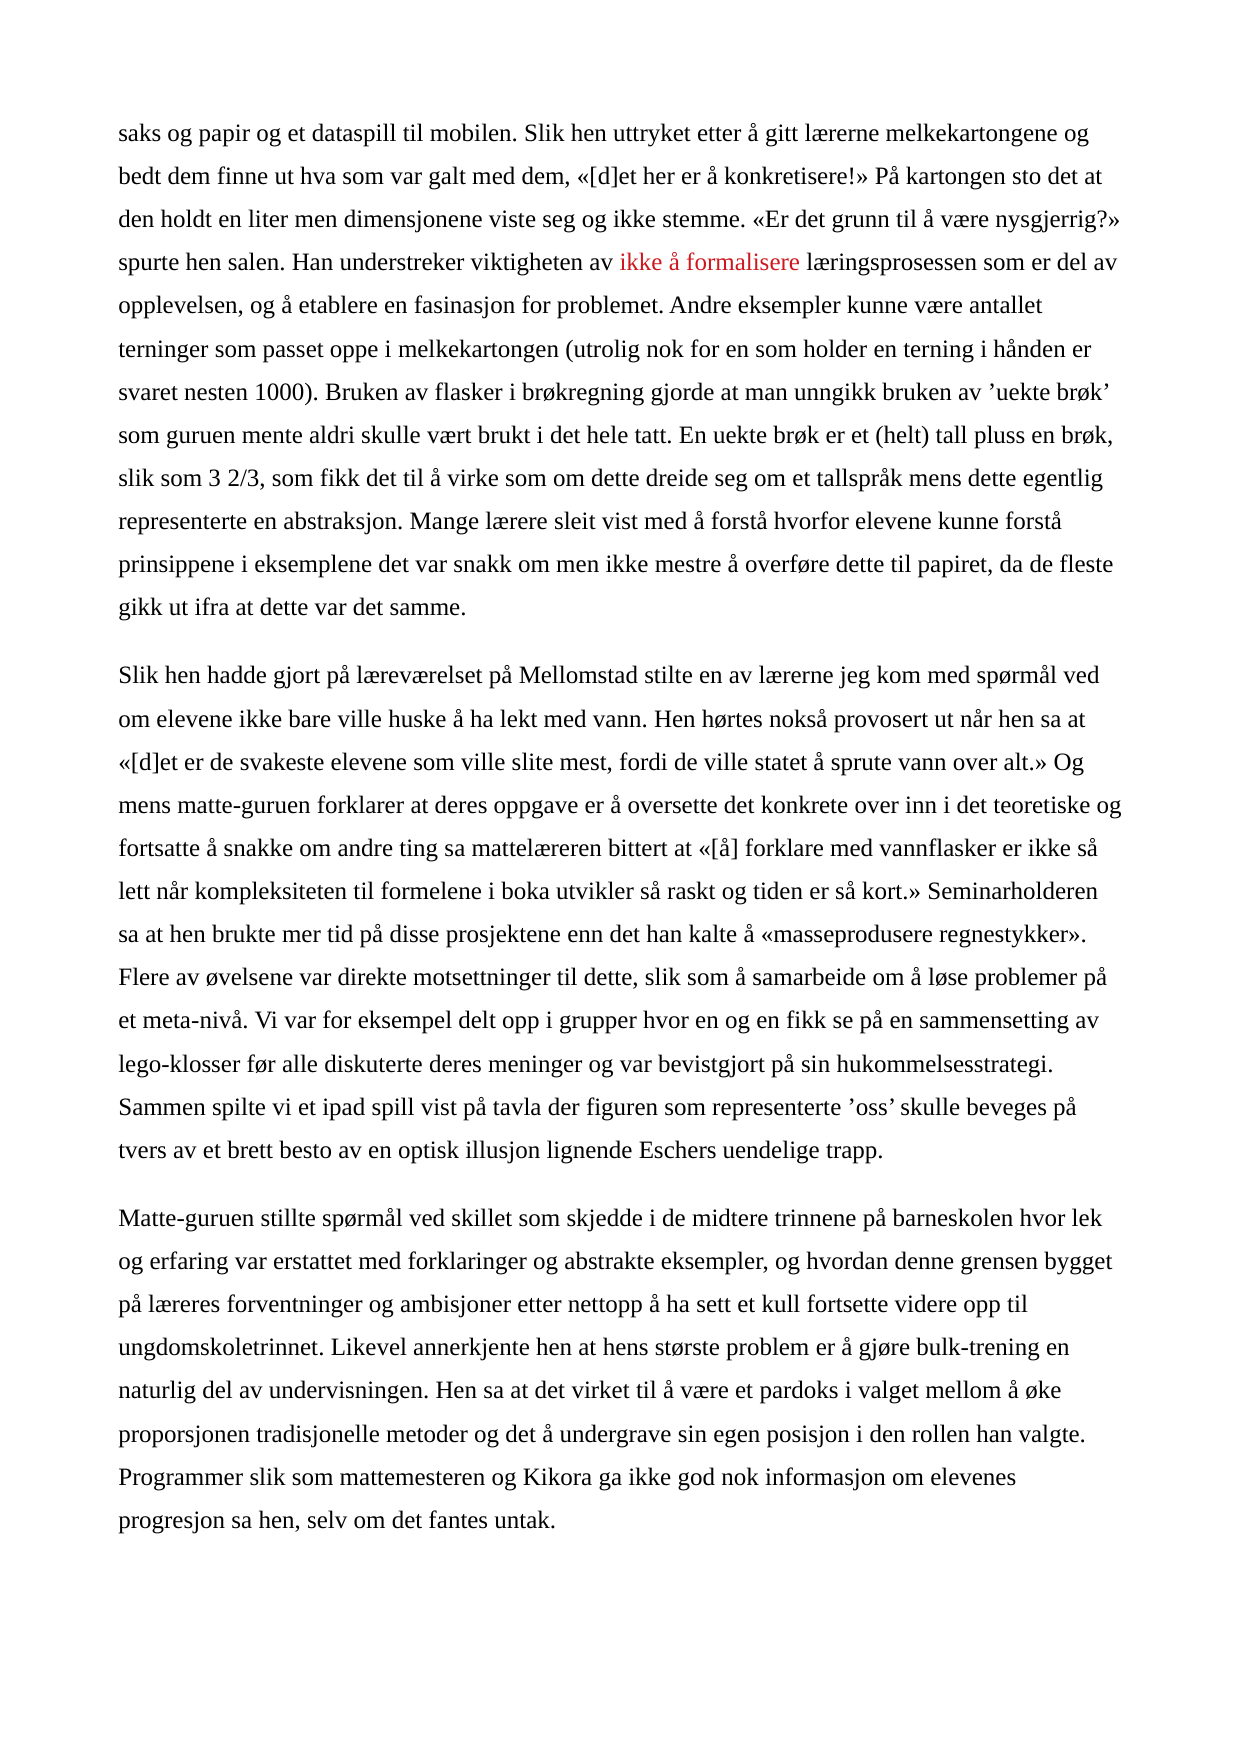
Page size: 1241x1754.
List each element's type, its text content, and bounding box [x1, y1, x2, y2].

text Matte-guruen stillte spørmål ved skillet som skjedde i de midtere trinnene på barneskolen hvor lek og erfaring var erstattet med forklaringer og abstrakte eksempler, og hvordan denne grensen bygget på læreres forventninger og ambisjoner etter nettopp å ha sett et kull fortsette videre opp til ungdomskoletrinnet. Likevel annerkjente hen at hens største problem er å gjøre bulk-trening en naturlig del av undervisningen. Hen sa at det virket til å være et pardoks i valget mellom å øke proporsjonen tradisjonelle metoder og det å undergrave sin egen posisjon i den rollen han valgte. Programmer slik som mattemesteren og Kikora ga ikke god nok informasjon om elevenes progresjon sa hen, selv om det fantes untak. [118, 1203, 1122, 1534]
text saks og papir og et dataspill til mobilen. Slik hen uttryket etter å gitt lærerne melkekartongene og bedt dem finne ut hva som var galt med dem, «[d]et her er å konkretisere!» På kartongen sto det at den holdt en liter men dimensjonene viste seg og ikke stemme. «Er det grunn til å være nysgjerrig?» spurte hen salen. Han understreker viktigheten av ikke å formalisere læringsprosessen som er del av opplevelsen, og å etablere en fasinasjon for problemet. Andre eksempler kunne være antallet terninger som passet oppe i melkekartongen (utrolig nok for en som holder en terning i hånden er svaret nesten 1000). Bruken av flasker i brøkregning gjorde at man unngikk bruken av ’uekte brøk’ som guruen mente aldri skulle vært brukt i det hele tatt. En uekte brøk er et (helt) tall pluss en brøk, slik som 3 2/3, som fikk det til å virke som om dette dreide seg om et tallspråk mens dette egentlig representerte en abstraksjon. Mange lærere sleit vist med å forstå hvorfor elevene kunne forstå prinsippene i eksemplene det var snakk om men ikke mestre å overføre dette til papiret, da de fleste gikk ut ifra at dette var det samme. [118, 118, 1122, 621]
text Slik hen hadde gjort på læreværelset på Mellomstad stilte en av lærerne jeg kom med spørmål ved om elevene ikke bare ville huske å ha lekt med vann. Hen hørtes nokså provosert ut når hen sa at «[d]et er de svakeste elevene som ville slite mest, fordi de ville statet å sprute vann over alt.» Og mens matte-guruen forklarer at deres oppgave er å oversette det konkrete over inn i det teoretiske og fortsatte å snakke om andre ting sa mattelæreren bittert at «[å] forklare med vannflasker er ikke så lett når kompleksiteten til formelene i boka utvikler så raskt og tiden er så kort.» Seminarholderen sa at hen brukte mer tid på disse prosjektene enn det han kalte å «masseprodusere regnestykker». Flere av øvelsene var direkte motsettninger til dette, slik som å samarbeide om å løse problemer på et meta-nivå. Vi var for eksempel delt opp i grupper hvor en og en fikk se på en sammensetting av lego-klosser før alle diskuterte deres meninger og var bevistgjort på sin hukommelsesstrategi. Sammen spilte vi et ipad spill vist på tavla der figuren som representerte ’oss’ skulle beveges på tvers av et brett besto av en optisk illusjon lignende Eschers uendelige trapp. [118, 661, 1122, 1164]
